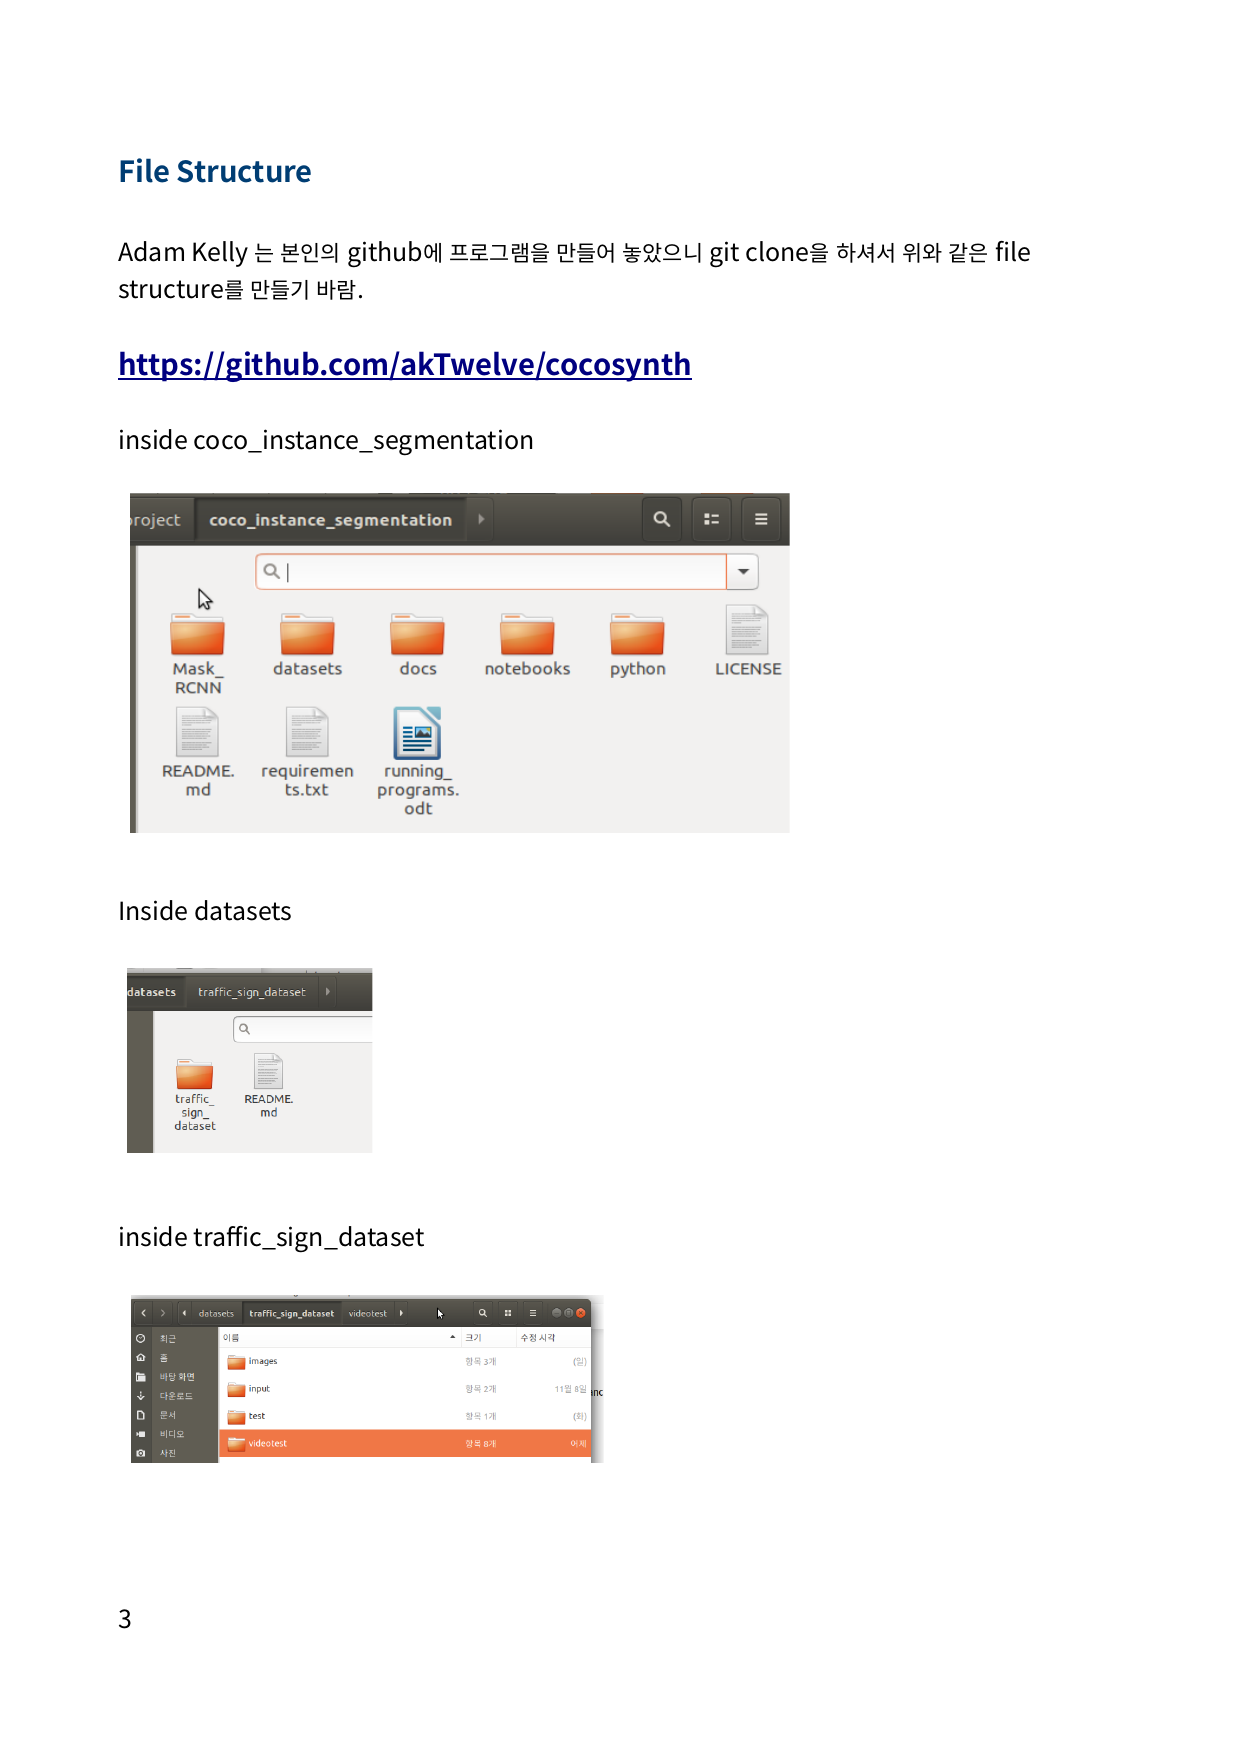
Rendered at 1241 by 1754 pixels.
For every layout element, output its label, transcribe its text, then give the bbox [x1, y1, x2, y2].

text https://github.com/akTwelve/cocosynth [118, 342, 1122, 384]
text inside coco_instance_segmentation [118, 420, 1122, 456]
text inside traffic_sign_dataset [118, 1218, 1122, 1254]
picture [131, 1295, 507, 1420]
picture [130, 493, 790, 833]
picture [272, 968, 373, 1073]
text File Structure [118, 148, 1122, 191]
text Adam Kelly 는 본인의 github에 프로그램을 만들어 놓았으니 git clone을 하셔서 위와 같은 file structure를 만들기 바람. [118, 233, 1122, 305]
text Inside datasets [118, 891, 1122, 928]
